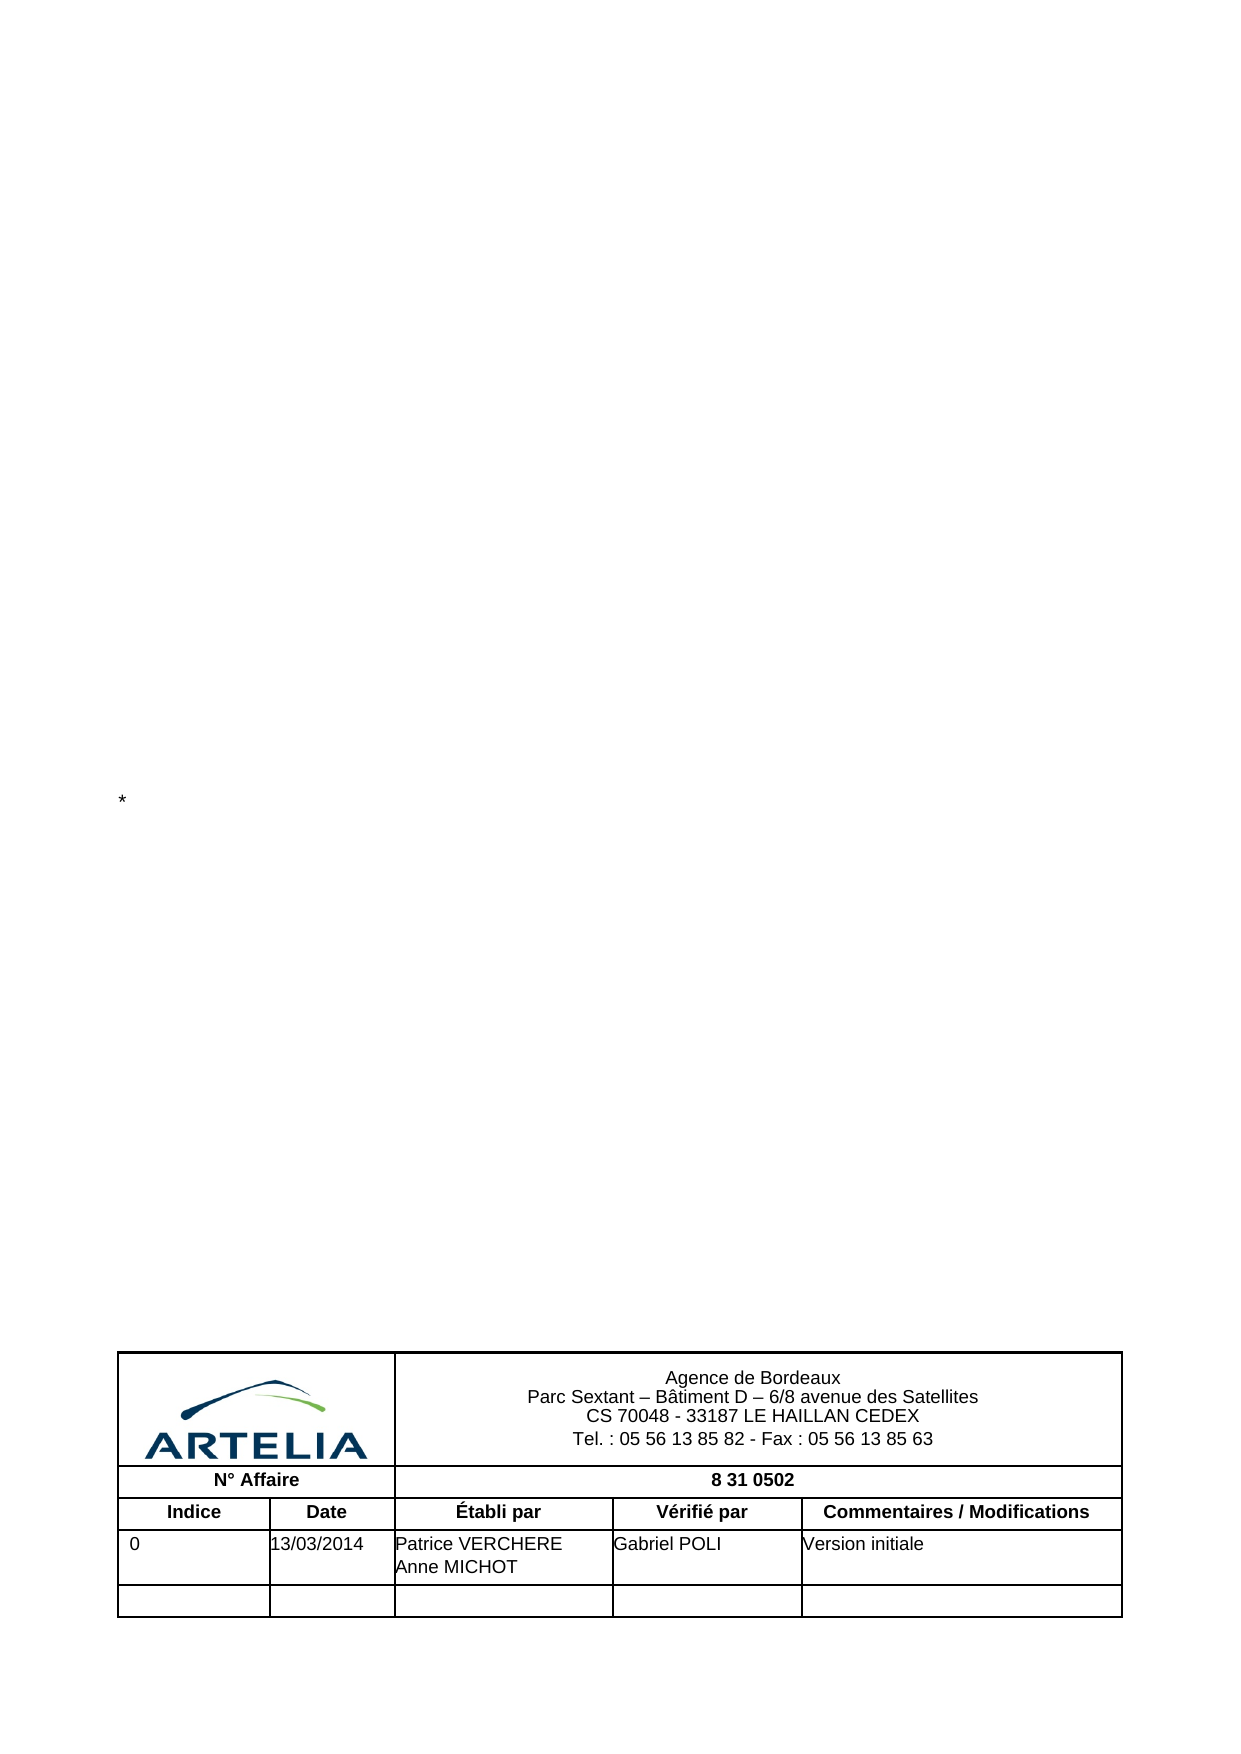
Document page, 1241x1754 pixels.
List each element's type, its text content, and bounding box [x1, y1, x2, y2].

table_cell 0 [119, 1531, 269, 1584]
table_header [119, 1354, 394, 1465]
table_cell Indice [119, 1499, 269, 1529]
table_header Agence de Bordeaux Parc Sextant – Bâtiment D – 6/8 avenue des Satellites CS 70048 - 33187 LE HAILLAN CEDEX Tel. : 05 56 13 85 82 - Fax : 05 56 13 85 63 [396, 1354, 1121, 1465]
picture [142, 1377, 370, 1462]
table_cell [803, 1586, 1121, 1616]
table_cell [396, 1586, 612, 1616]
table_cell [614, 1586, 801, 1616]
table_cell Commentaires / Modifications [803, 1499, 1121, 1529]
table_cell Gabriel POLI [614, 1531, 801, 1584]
table_cell 13/03/2014 [271, 1531, 394, 1584]
table_cell [119, 1586, 269, 1616]
table_cell N° Affaire [119, 1467, 394, 1497]
table_cell Date [271, 1499, 394, 1529]
table_cell Version initiale [803, 1531, 1121, 1584]
table_cell Patrice VERCHERE Anne MICHOT [396, 1531, 612, 1584]
text * [118, 790, 1122, 814]
table_cell Vérifié par [614, 1499, 801, 1529]
table_cell 8 31 0502 [396, 1467, 1121, 1497]
table_cell [271, 1586, 394, 1616]
table_cell Établi par [396, 1499, 612, 1529]
